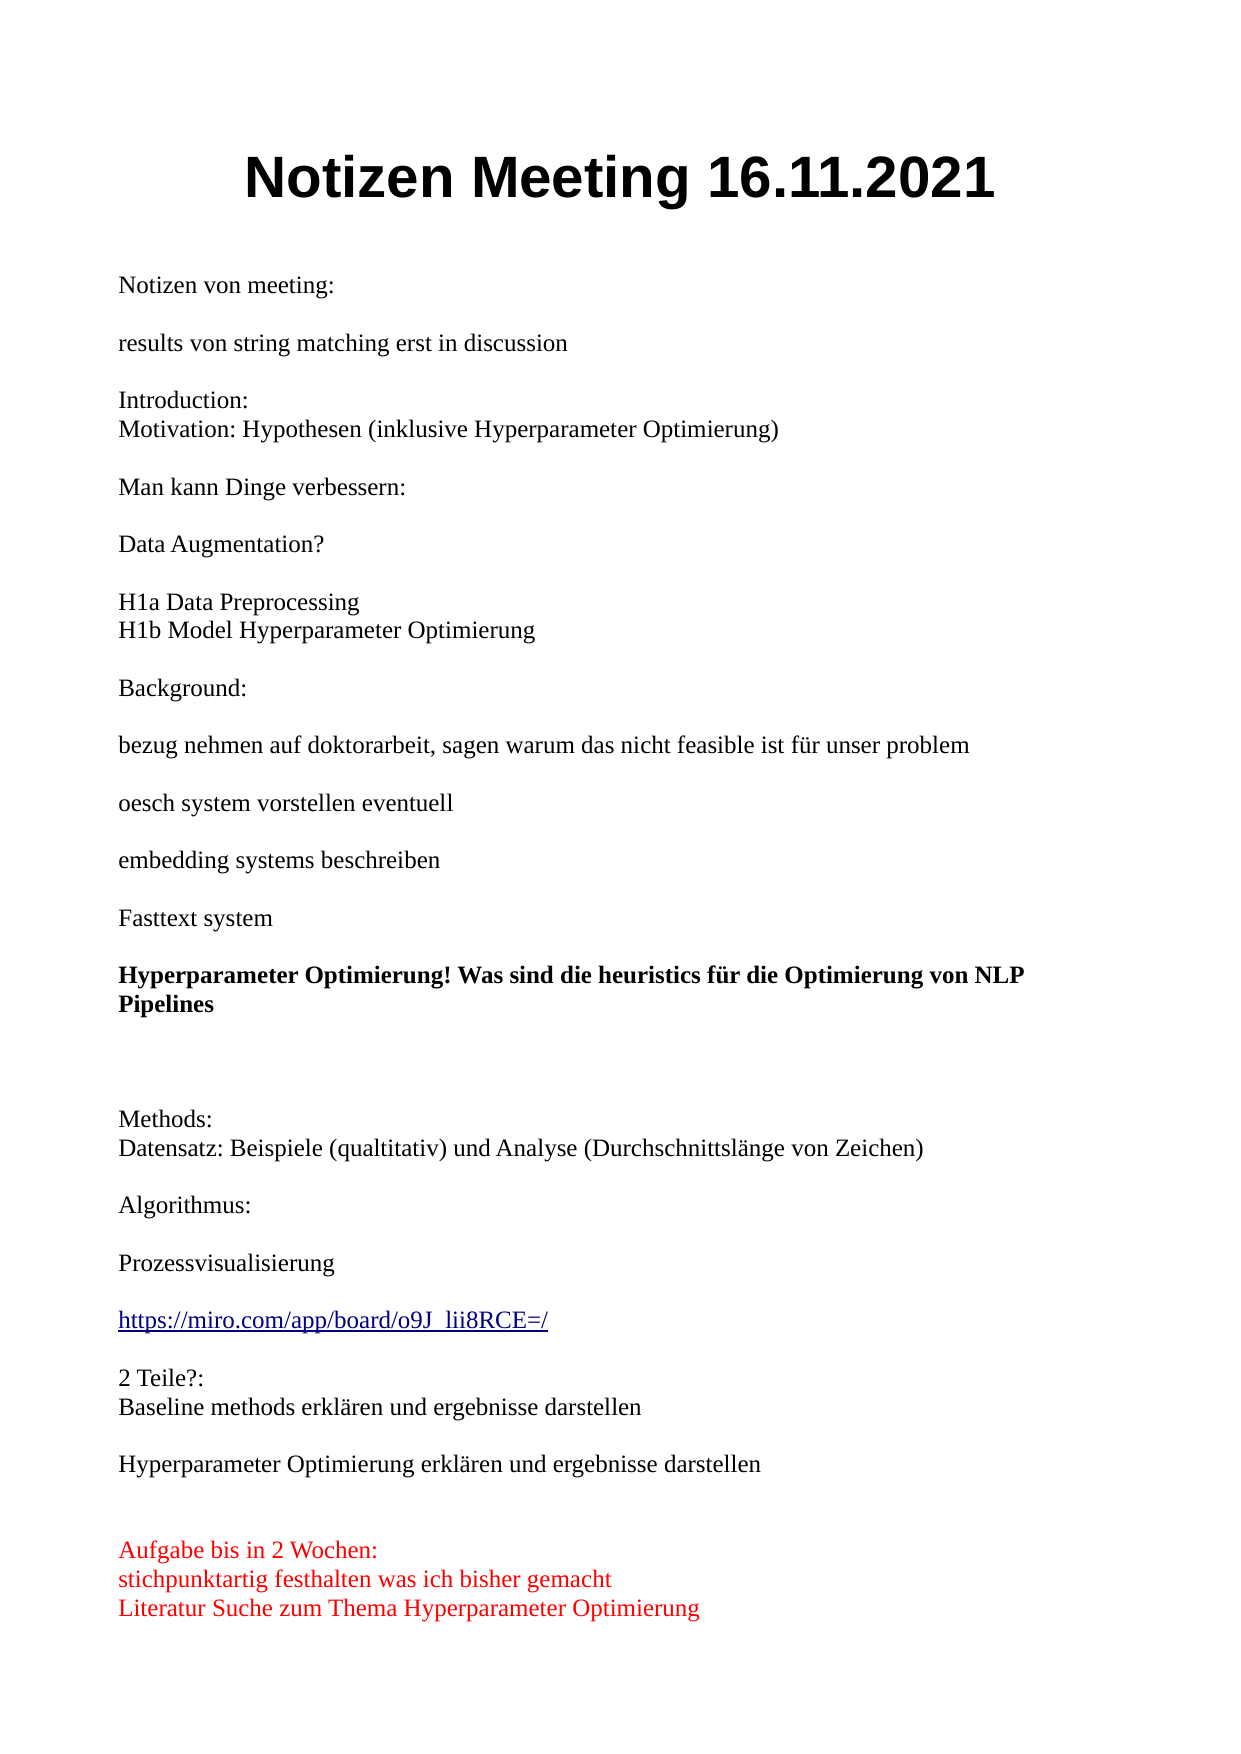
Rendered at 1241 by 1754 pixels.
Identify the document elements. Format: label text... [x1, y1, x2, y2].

text Hyperparameter Optimierung! Was sind die heuristics für die Optimierung von NLP Pipelines [118, 960, 1122, 1018]
text Man kann Dinge verbessern: [118, 472, 1122, 500]
text H1b Model Hyperparameter Optimierung [118, 615, 1122, 644]
text embedding systems beschreiben [118, 845, 1122, 874]
text H1a Data Preprocessing [118, 587, 1122, 615]
text Motivation: Hypothesen (inklusive Hyperparameter Optimierung) [118, 414, 1122, 443]
text Hyperparameter Optimierung erklären und ergebnisse darstellen [118, 1449, 1122, 1478]
text Data Augmentation? [118, 529, 1122, 558]
text Introduction: [118, 385, 1122, 414]
text Aufgabe bis in 2 Wochen: [118, 1535, 1122, 1564]
text Background: [118, 673, 1122, 702]
text Fasttext system [118, 903, 1122, 932]
text https://miro.com/app/board/o9J_lii8RCE=/ [118, 1305, 1122, 1334]
text Datensatz: Beispiele (qualtitativ) und Analyse (Durchschnittslänge von Zeichen) [118, 1133, 1122, 1162]
text stichpunktartig festhalten was ich bisher gemacht [118, 1564, 1122, 1593]
text Notizen von meeting: [118, 270, 1122, 299]
text 2 Teile?: [118, 1363, 1122, 1392]
text Prozessvisualisierung [118, 1248, 1122, 1277]
text Algorithmus: [118, 1190, 1122, 1219]
title Notizen Meeting 16.11.2021 [118, 143, 1122, 210]
text bezug nehmen auf doktorarbeit, sagen warum das nicht feasible ist für unser problem [118, 730, 1122, 759]
text oesch system vorstellen eventuell [118, 788, 1122, 817]
text Literatur Suche zum Thema Hyperparameter Optimierung [118, 1593, 1122, 1622]
text Methods: [118, 1104, 1122, 1133]
text Baseline methods erklären und ergebnisse darstellen [118, 1392, 1122, 1420]
text results von string matching erst in discussion [118, 328, 1122, 357]
